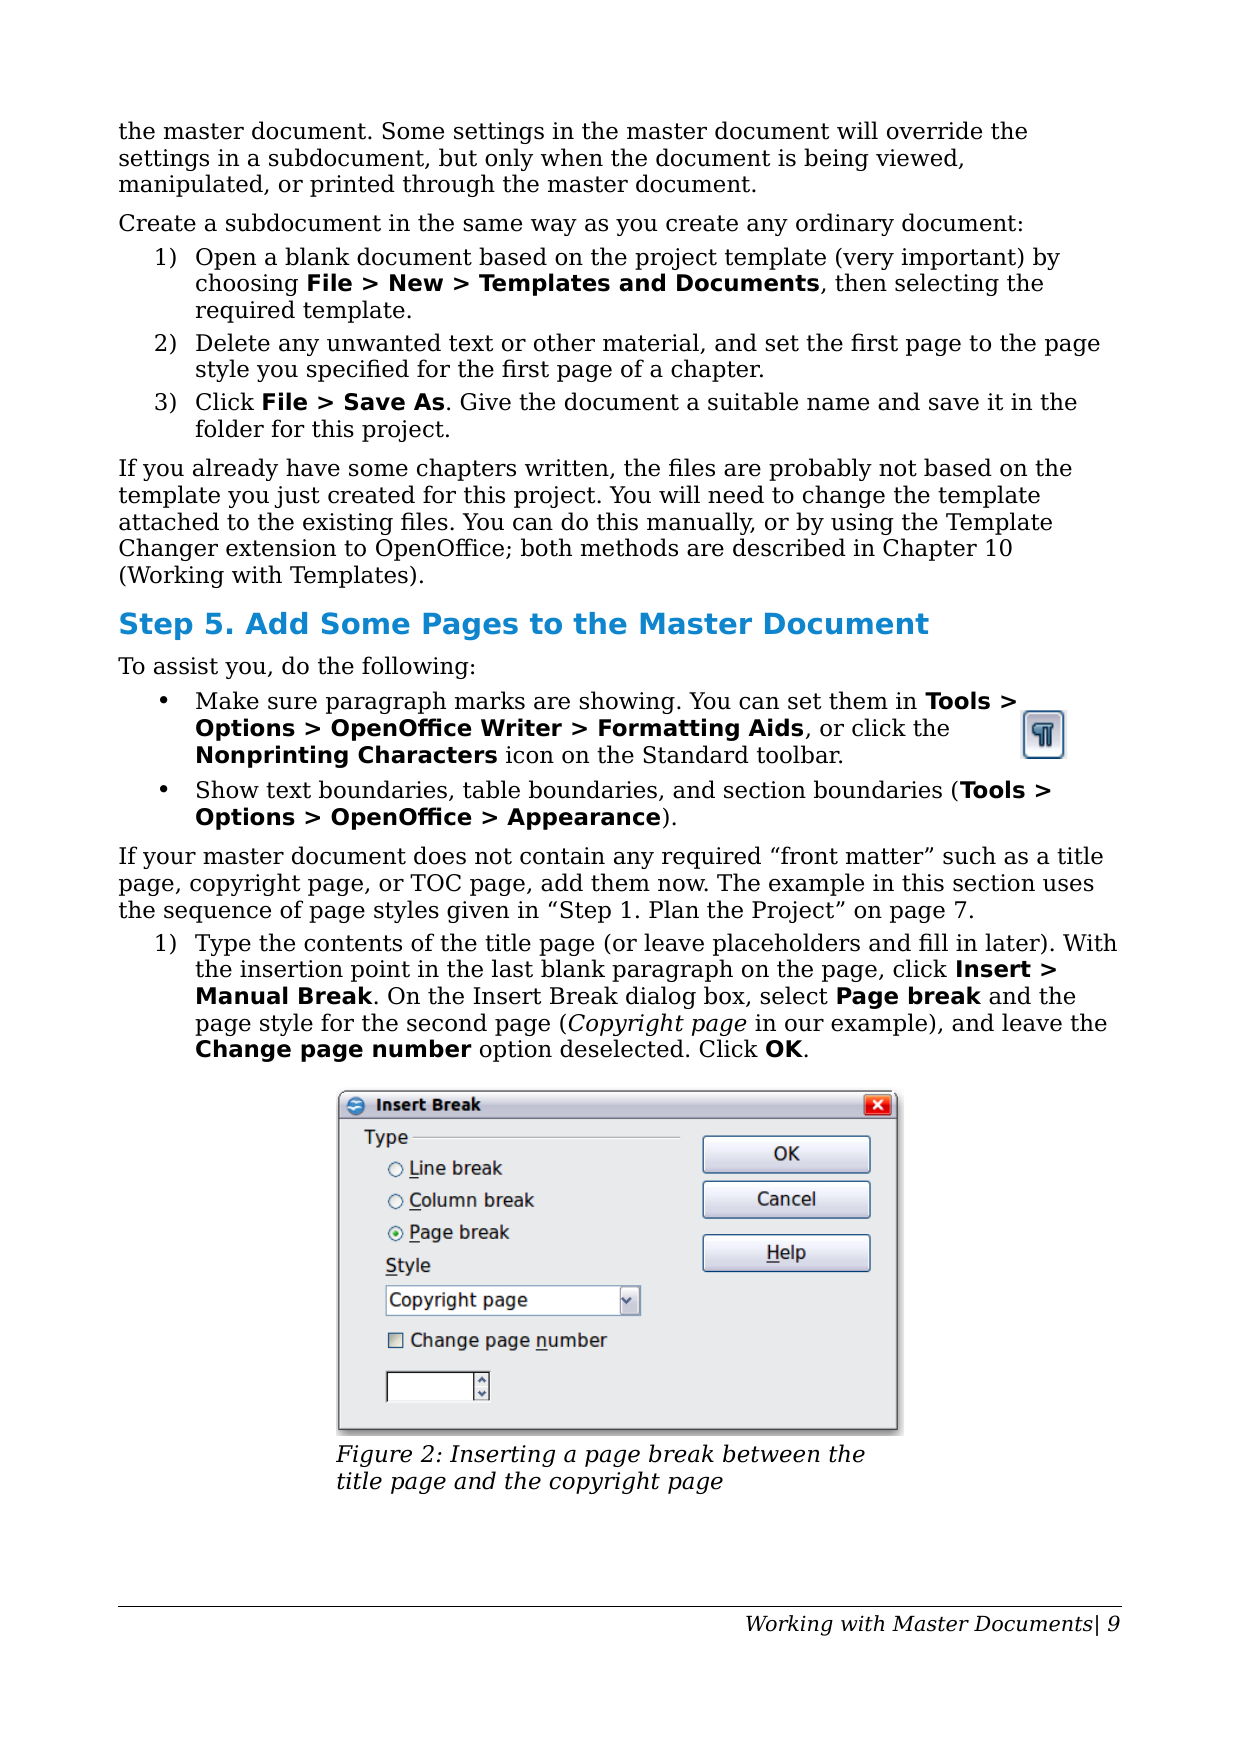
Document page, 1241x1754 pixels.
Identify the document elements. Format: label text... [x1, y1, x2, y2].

text the master document. Some settings in the master document will override the settings in a subdocument, but only when the document is being viewed, manipulated, or printed through the master document. [118, 118, 1122, 198]
subtitle Step 5. Add Some Pages to the Master Document [118, 607, 1122, 641]
list Delete any unwanted text or other material, and set the first page to the page style you specified for the first page of a chapter. [177, 330, 1122, 383]
list Open a blank document based on the project template (very important) by choosing File > New > Templates and Documents, then selecting the required template. [177, 244, 1122, 324]
list Show text boundaries, table boundaries, and section boundaries (Tools > Options > OpenOffice > Appearance). [156, 775, 1122, 831]
list If your master document does not contain any required “front matter” such as a title page, copyright page, or TOC page, add them now. The example in this section uses the sequence of page styles given in “Step 1. Plan the Project” on page 7. [118, 843, 1122, 923]
list Make sure paragraph marks are showing. You can set them in Tools > Options > OpenOffice Writer > Formatting Aids, or click the Nonprinting Characters icon on the Standard toolbar. [156, 686, 1122, 769]
picture [1020, 710, 1068, 759]
list Type the contents of the title page (or leave placeholders and fill in later). With the insertion point in the last blank paragraph on the page, click Insert > Manual Break. On the Insert Break dialog box, select Page break and the page style for the second page (Copyright page in our example), and leave the Change page number option deselected. Click OK. [177, 930, 1122, 1063]
text Figure 2: Inserting a page break between the title page and the copyright page [336, 1442, 904, 1495]
list Create a subdocument in the same way as you create any ordinary document: [118, 211, 1122, 237]
list To assist you, do the following: [118, 653, 1122, 680]
list If you already have some chapters written, the files are probably not based on the template you just created for this project. You will need to change the template attached to the existing files. You can do this manually, or by using the Template Changer extension to OpenOffice; both methods are described in Chapter 10 (Working with Templates). [118, 455, 1122, 589]
list Click File > Save As. Give the document a suitable name and save it in the folder for this project. [177, 389, 1122, 443]
picture [336, 1087, 905, 1436]
